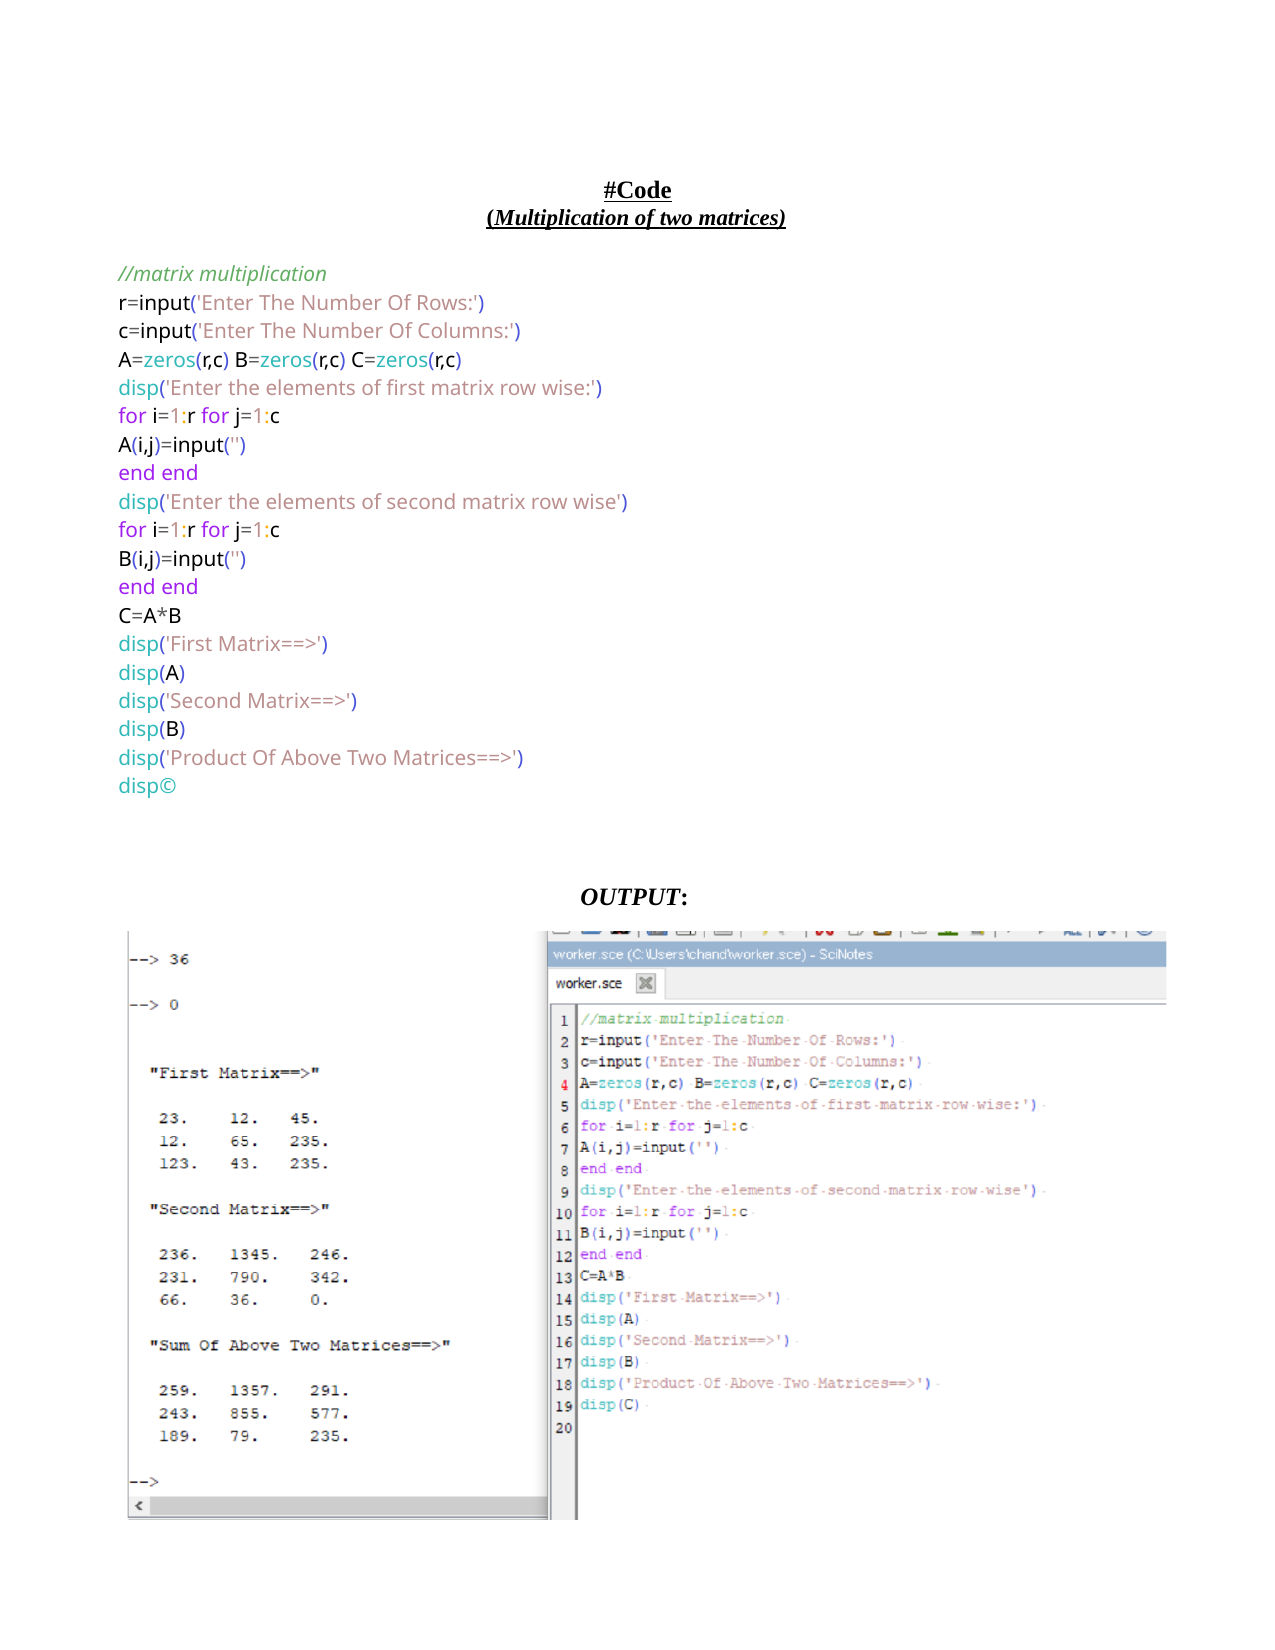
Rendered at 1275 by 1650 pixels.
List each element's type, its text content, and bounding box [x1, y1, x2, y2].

text #Code [118, 176, 1157, 204]
text (Multiplication of two matrices) [118, 204, 1157, 231]
text disp(B) [118, 714, 1157, 743]
text end end [118, 458, 1157, 487]
text //matrix multiplication [118, 259, 1157, 288]
text end end [118, 572, 1157, 601]
picture [127, 931, 1167, 1520]
text disp('Enter the elements of first matrix row wise:') [118, 373, 1157, 402]
text B(i,j)=input('') [118, 544, 1157, 572]
text for i=1:r for j=1:c [118, 402, 1157, 430]
text disp© [118, 771, 1157, 800]
text disp('Enter the elements of second matrix row wise') [118, 487, 1157, 515]
text OUTPUT: [118, 882, 1157, 911]
text disp('First Matrix==>') [118, 629, 1157, 658]
text for i=1:r for j=1:c [118, 515, 1157, 544]
text disp(A) [118, 658, 1157, 686]
text C=A*B [118, 601, 1157, 629]
text disp('Product Of Above Two Matrices==>') [118, 743, 1157, 771]
text A(i,j)=input('') [118, 430, 1157, 458]
text A=zeros(r,c) B=zeros(r,c) C=zeros(r,c) [118, 345, 1157, 373]
text r=input('Enter The Number Of Rows:') [118, 288, 1157, 316]
text c=input('Enter The Number Of Columns:') [118, 316, 1157, 345]
text disp('Second Matrix==>') [118, 686, 1157, 714]
